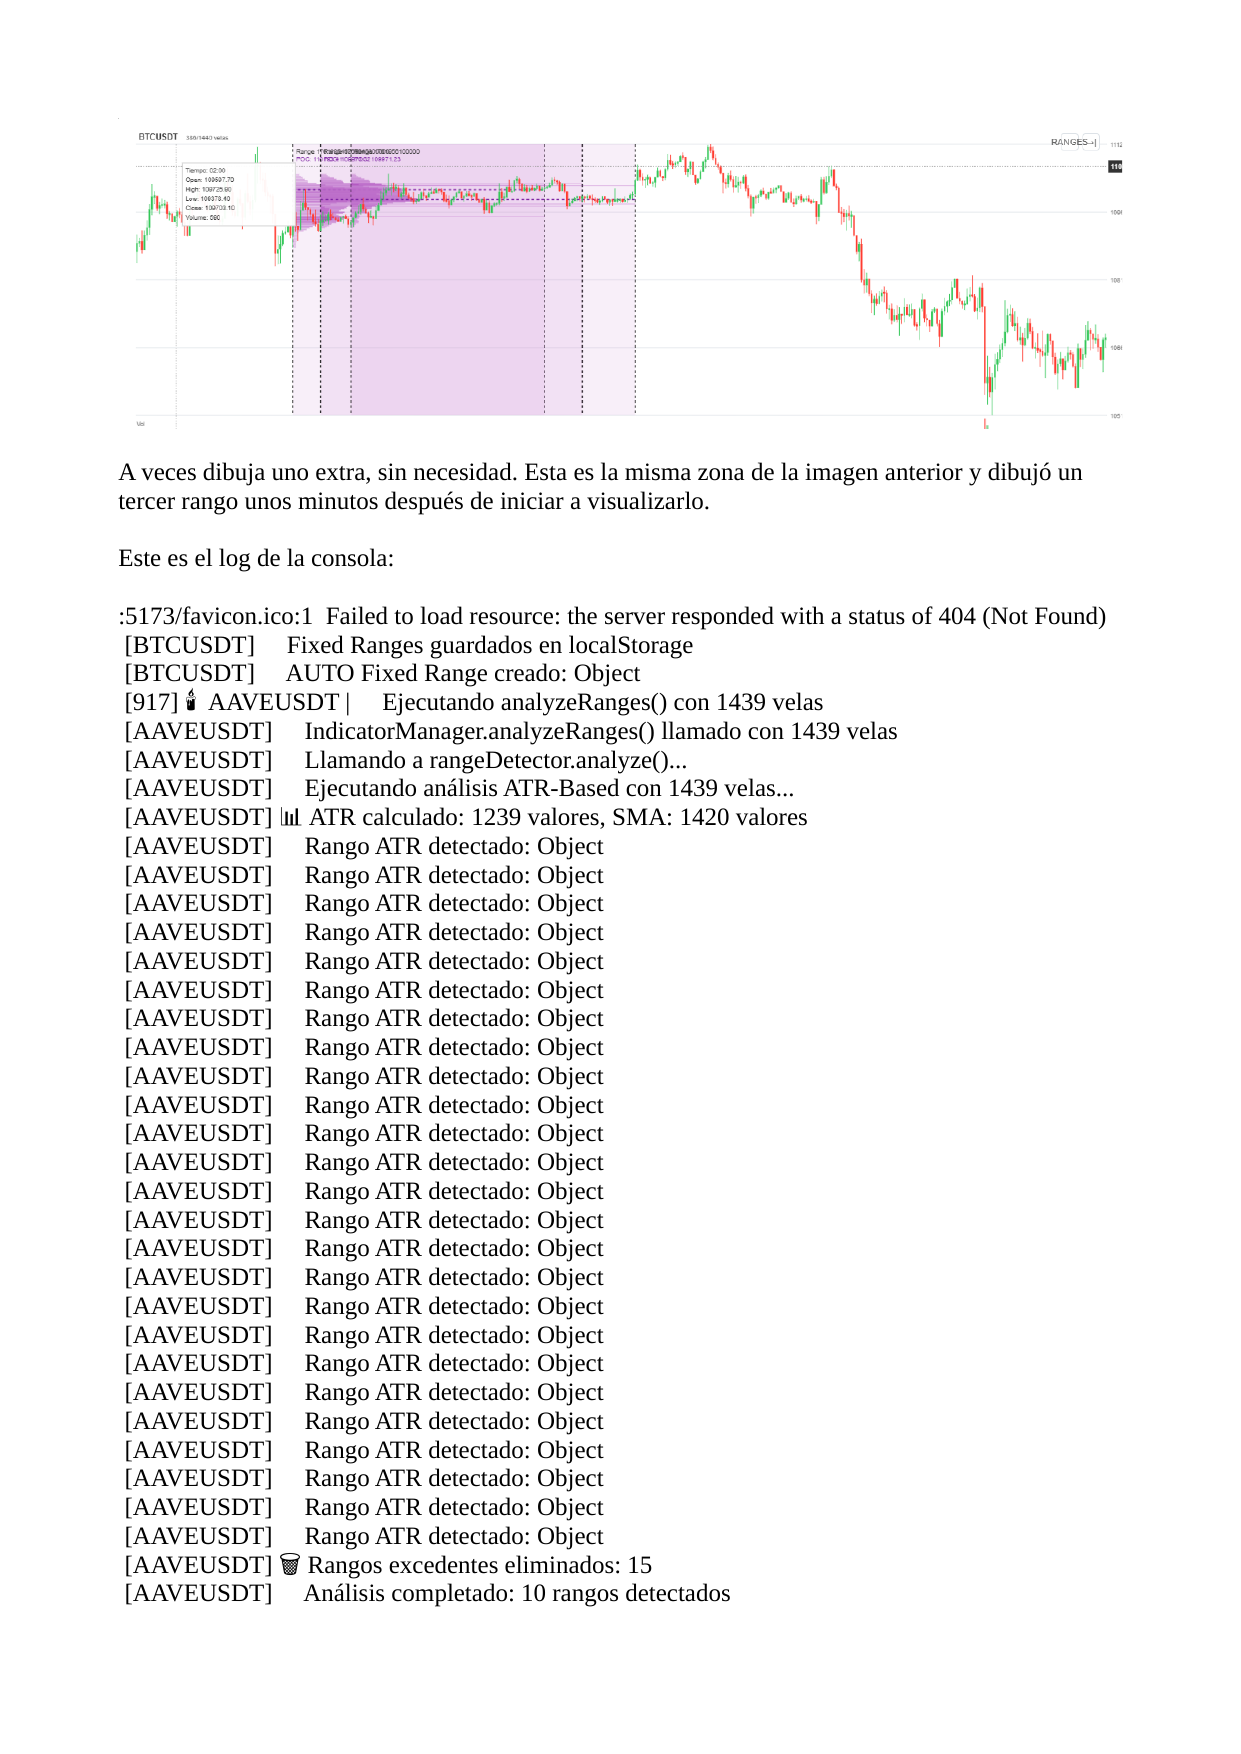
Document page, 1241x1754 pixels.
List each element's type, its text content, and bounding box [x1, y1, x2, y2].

text [AAVEUSDT] ✨ Rango ATR detectado: Object [118, 1291, 1122, 1320]
text [AAVEUSDT] 🎯 IndicatorManager.analyzeRanges() llamado con 1439 velas [118, 716, 1122, 745]
text [AAVEUSDT] ✨ Rango ATR detectado: Object [118, 1118, 1122, 1147]
text [AAVEUSDT] ✨ Rango ATR detectado: Object [118, 1090, 1122, 1118]
picture [118, 118, 1123, 429]
text [AAVEUSDT] ✨ Rango ATR detectado: Object [118, 1435, 1122, 1463]
text :5173/favicon.ico:1 Failed to load resource: the server responded with a status of 404 (Not Found) [118, 601, 1122, 630]
text [AAVEUSDT] ✨ Rango ATR detectado: Object [118, 831, 1122, 860]
text [AAVEUSDT] 🗑️ Rangos excedentes eliminados: 15 [118, 1550, 1122, 1578]
text [AAVEUSDT] ✨ Rango ATR detectado: Object [118, 1262, 1122, 1291]
text [AAVEUSDT] ✨ Rango ATR detectado: Object [118, 1061, 1122, 1090]
text A veces dibuja uno extra, sin necesidad. Esta es la misma zona de la imagen anterior y dibujó un tercer rango unos minutos después de iniciar a visualizarlo. [118, 457, 1122, 515]
text [AAVEUSDT] ✨ Rango ATR detectado: Object [118, 1492, 1122, 1521]
text [AAVEUSDT] 📊 ATR calculado: 1239 valores, SMA: 1420 valores [118, 802, 1122, 831]
text [AAVEUSDT] ✅ Análisis completado: 10 rangos detectados [118, 1578, 1122, 1607]
text [AAVEUSDT] ✨ Rango ATR detectado: Object [118, 1406, 1122, 1435]
text [AAVEUSDT] ✨ Rango ATR detectado: Object [118, 1320, 1122, 1348]
text [AAVEUSDT] ✨ Rango ATR detectado: Object [118, 1233, 1122, 1262]
text [AAVEUSDT] ✨ Rango ATR detectado: Object [118, 1521, 1122, 1550]
text [AAVEUSDT] ✨ Rango ATR detectado: Object [118, 975, 1122, 1003]
text [917] 🕯️ AAVEUSDT | 🚀 Ejecutando analyzeRanges() con 1439 velas [118, 687, 1122, 716]
text [BTCUSDT] 💾 Fixed Ranges guardados en localStorage [118, 630, 1122, 658]
text [AAVEUSDT] ✨ Rango ATR detectado: Object [118, 1032, 1122, 1061]
text [BTCUSDT] ✨ AUTO Fixed Range creado: Object [118, 658, 1122, 687]
text [AAVEUSDT] ✨ Rango ATR detectado: Object [118, 1176, 1122, 1205]
text [AAVEUSDT] ✨ Rango ATR detectado: Object [118, 860, 1122, 888]
text [AAVEUSDT] ✅ Llamando a rangeDetector.analyze()... [118, 745, 1122, 773]
text [AAVEUSDT] ✨ Rango ATR detectado: Object [118, 1348, 1122, 1377]
text [AAVEUSDT] ✨ Rango ATR detectado: Object [118, 1205, 1122, 1233]
text [AAVEUSDT] ✨ Rango ATR detectado: Object [118, 946, 1122, 975]
text [AAVEUSDT] 🔄 Ejecutando análisis ATR-Based con 1439 velas... [118, 773, 1122, 802]
text Este es el log de la consola: [118, 543, 1122, 572]
text [AAVEUSDT] ✨ Rango ATR detectado: Object [118, 1003, 1122, 1032]
text [AAVEUSDT] ✨ Rango ATR detectado: Object [118, 1463, 1122, 1492]
text [AAVEUSDT] ✨ Rango ATR detectado: Object [118, 917, 1122, 946]
text [AAVEUSDT] ✨ Rango ATR detectado: Object [118, 1147, 1122, 1176]
text [AAVEUSDT] ✨ Rango ATR detectado: Object [118, 888, 1122, 917]
text [AAVEUSDT] ✨ Rango ATR detectado: Object [118, 1377, 1122, 1406]
